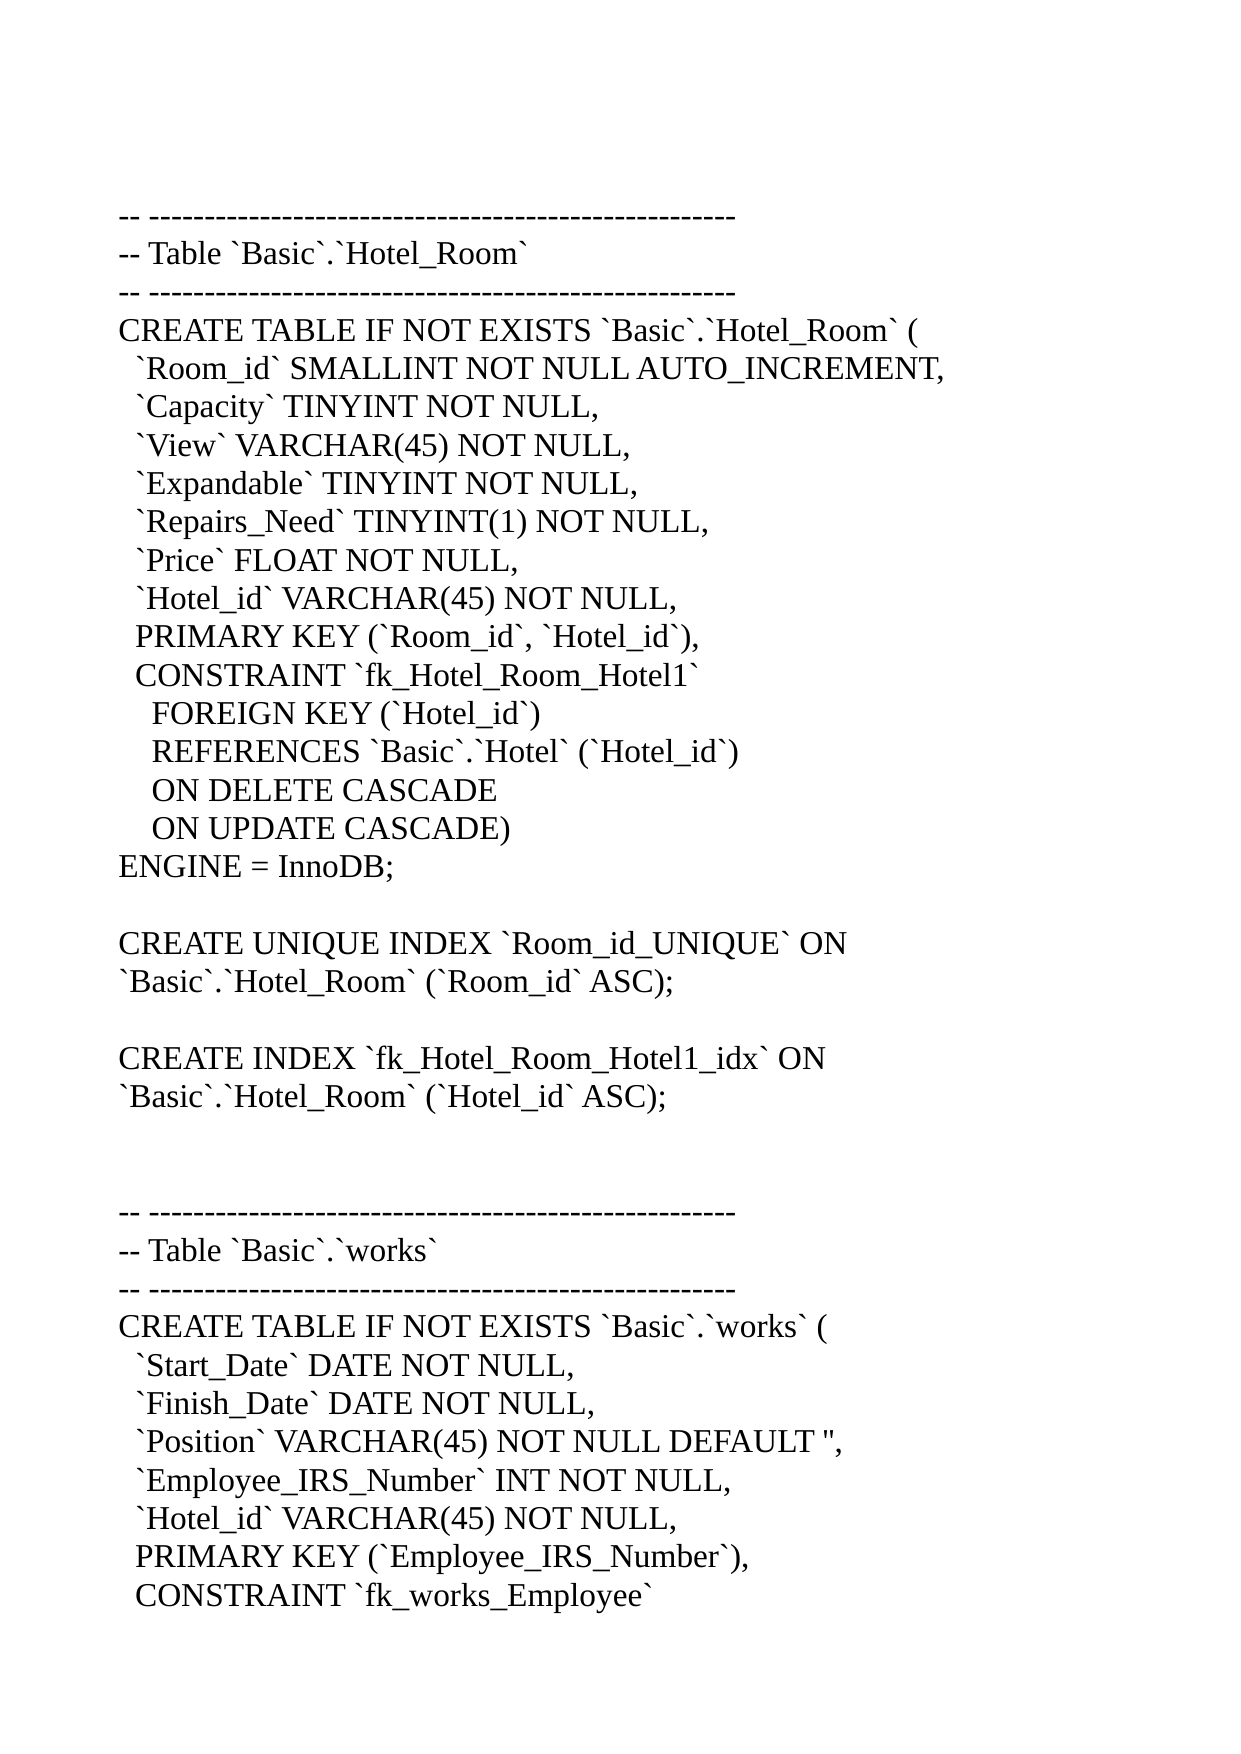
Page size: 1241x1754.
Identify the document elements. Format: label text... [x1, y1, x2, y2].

text -- ----------------------------------------------------- -- Table `Basic`.`Hotel_Room` -- ----------------------------------------------------- CREATE TABLE IF NOT EXISTS `Basic`.`Hotel_Room` ( `Room_id` SMALLINT NOT NULL AUTO_INCREMENT, `Capacity` TINYINT NOT NULL, `View` VARCHAR(45) NOT NULL, `Expandable` TINYINT NOT NULL, `Repairs_Need` TINYINT(1) NOT NULL, `Price` FLOAT NOT NULL, `Hotel_id` VARCHAR(45) NOT NULL, PRIMARY KEY (`Room_id`, `Hotel_id`), CONSTRAINT `fk_Hotel_Room_Hotel1` FOREIGN KEY (`Hotel_id`) REFERENCES `Basic`.`Hotel` (`Hotel_id`) ON DELETE CASCADE ON UPDATE CASCADE) ENGINE = InnoDB; CREATE UNIQUE INDEX `Room_id_UNIQUE` ON `Basic`.`Hotel_Room` (`Room_id` ASC); CREATE INDEX `fk_Hotel_Room_Hotel1_idx` ON `Basic`.`Hotel_Room` (`Hotel_id` ASC); -- ----------------------------------------------------- -- Table `Basic`.`works` -- ----------------------------------------------------- CREATE TABLE IF NOT EXISTS `Basic`.`works` ( `Start_Date` DATE NOT NULL, `Finish_Date` DATE NOT NULL, `Position` VARCHAR(45) NOT NULL DEFAULT '', `Employee_IRS_Number` INT NOT NULL, `Hotel_id` VARCHAR(45) NOT NULL, PRIMARY KEY (`Employee_IRS_Number`), CONSTRAINT `fk_works_Employee` [118, 118, 1122, 1613]
